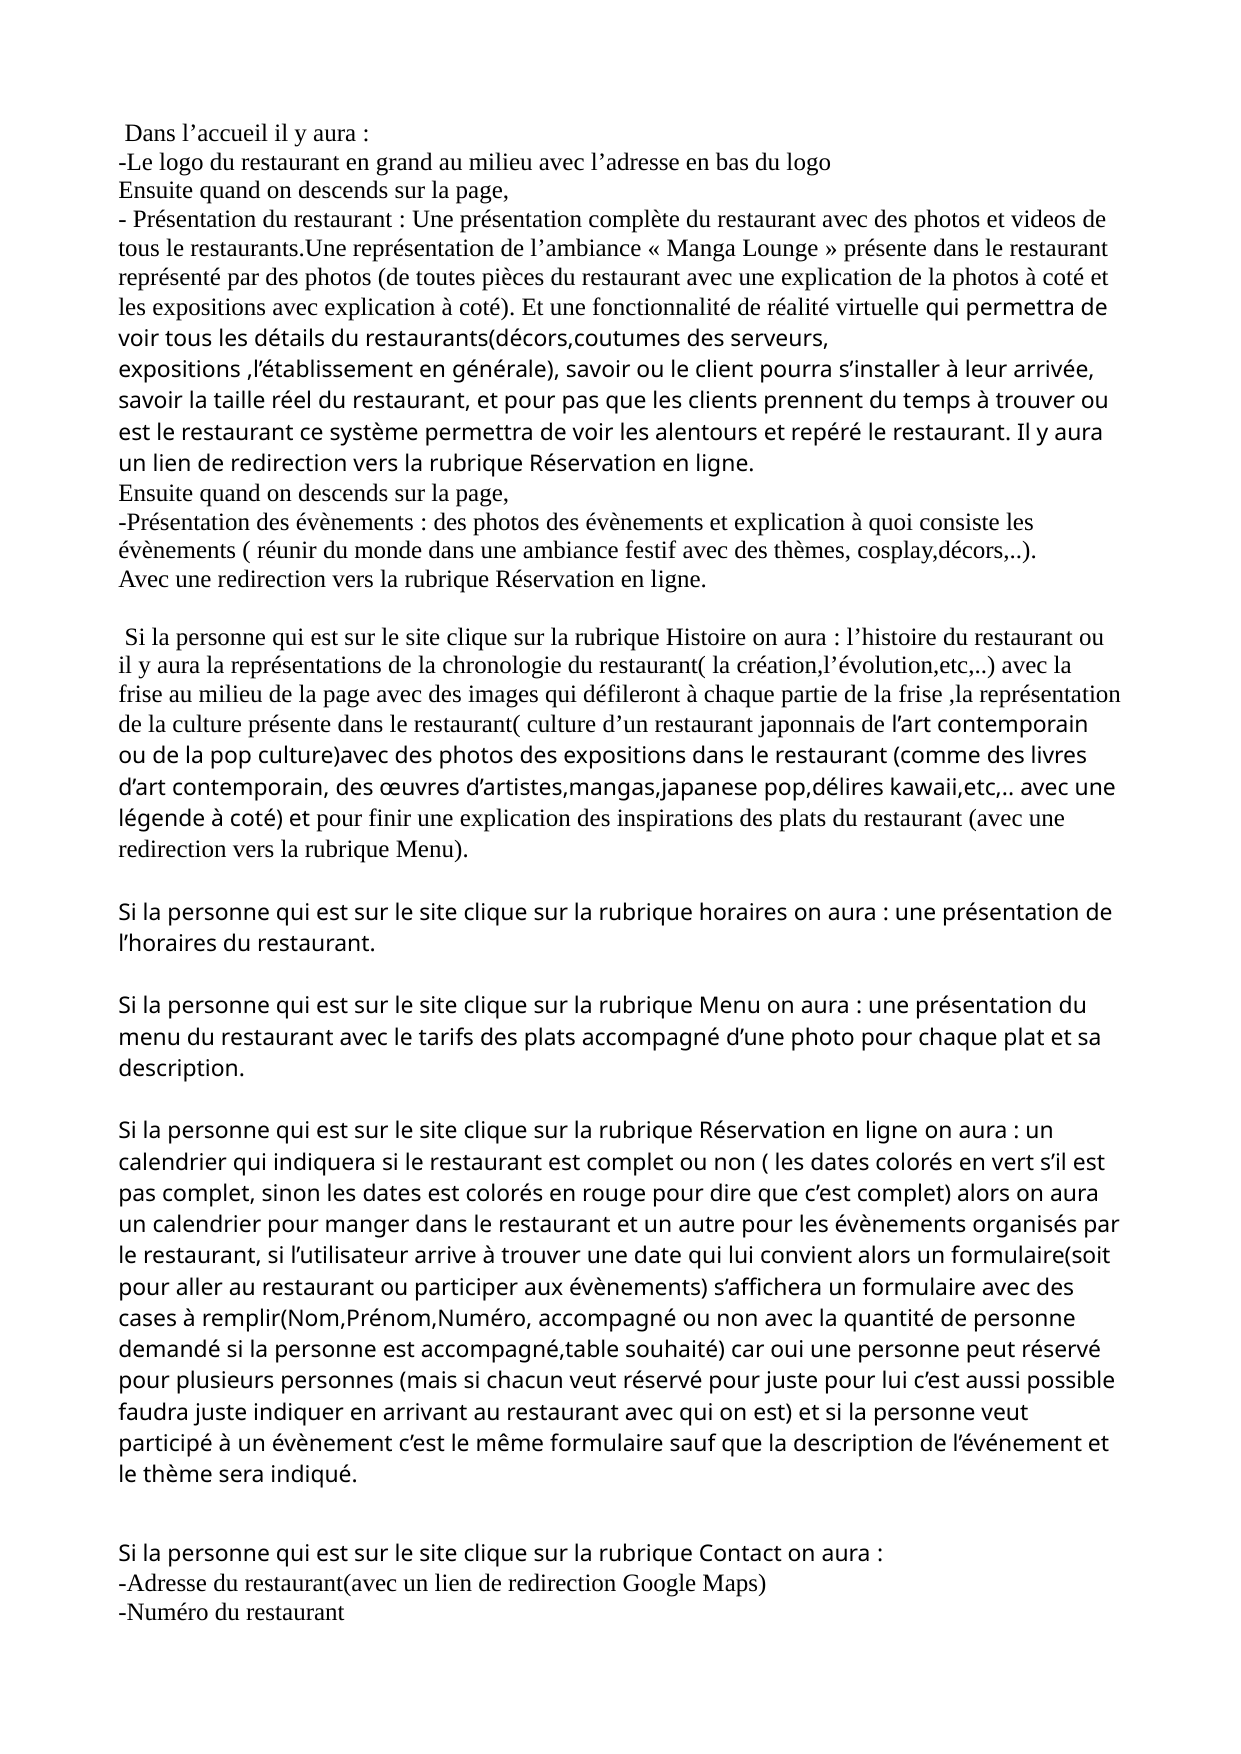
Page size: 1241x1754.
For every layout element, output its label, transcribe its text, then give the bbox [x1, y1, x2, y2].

text Si la personne qui est sur le site clique sur la rubrique horaires on aura : une présentation de l’horaires du restaurant. [118, 896, 1122, 958]
text -Présentation des évènements : des photos des évènements et explication à quoi consiste les évènements ( réunir du monde dans une ambiance festif avec des thèmes, cosplay,décors,..). [118, 507, 1122, 564]
text Si la personne qui est sur le site clique sur la rubrique Histoire on aura : l’histoire du restaurant ou il y aura la représentations de la chronologie du restaurant( la création,l’évolution,etc,..) avec la frise au milieu de la page avec des images qui défileront à chaque partie de la frise ,la représentation de la culture présente dans le restaurant( culture d’un restaurant japonnais de l’art contemporain ou de la pop culture)avec des photos des expositions dans le restaurant (comme des livres d’art contemporain, des œuvres d’artistes,mangas,japanese pop,délires kawaii,etc,.. avec une légende à coté) et pour finir une explication des inspirations des plats du restaurant (avec une redirection vers la rubrique Menu). [118, 622, 1122, 864]
text Ensuite quand on descends sur la page, [118, 478, 1122, 507]
text Si la personne qui est sur le site clique sur la rubrique Menu on aura : une présentation du menu du restaurant avec le tarifs des plats accompagné d’une photo pour chaque plat et sa description. [118, 989, 1122, 1083]
text Ensuite quand on descends sur la page, [118, 176, 1122, 204]
text -Numéro du restaurant [118, 1597, 1122, 1626]
text Si la personne qui est sur le site clique sur la rubrique Réservation en ligne on aura : un calendrier qui indiquera si le restaurant est complet ou non ( les dates colorés en vert s’il est pas complet, sinon les dates est colorés en rouge pour dire que c’est complet) alors on aura un calendrier pour manger dans le restaurant et un autre pour les évènements organisés par le restaurant, si l’utilisateur arrive à trouver une date qui lui convient alors un formulaire(soit pour aller au restaurant ou participer aux évènements) s’affichera un formulaire avec des cases à remplir(Nom,Prénom,Numéro, accompagné ou non avec la quantité de personne demandé si la personne est accompagné,table souhaité) car oui une personne peut réservé pour plusieurs personnes (mais si chacun veut réservé pour juste pour lui c’est aussi possible faudra juste indiquer en arrivant au restaurant avec qui on est) et si la personne veut participé à un évènement c’est le même formulaire sauf que la description de l’événement et le thème sera indiqué. [118, 1114, 1122, 1489]
text Avec une redirection vers la rubrique Réservation en ligne. [118, 564, 1122, 593]
text - Présentation du restaurant : Une présentation complète du restaurant avec des photos et videos de tous le restaurants.Une représentation de l’ambiance « Manga Lounge » présente dans le restaurant représenté par des photos (de toutes pièces du restaurant avec une explication de la photos à coté et les expositions avec explication à coté). Et une fonctionnalité de réalité virtuelle qui permettra de voir tous les détails du restaurants(décors,coutumes des serveurs, expositions ,l’établissement en générale), savoir ou le client pourra s’installer à leur arrivée, savoir la taille réel du restaurant, et pour pas que les clients prennent du temps à trouver ou est le restaurant ce système permettra de voir les alentours et repéré le restaurant. Il y aura un lien de redirection vers la rubrique Réservation en ligne. [118, 204, 1122, 478]
text -Adresse du restaurant(avec un lien de redirection Google Maps) [118, 1568, 1122, 1597]
text Si la personne qui est sur le site clique sur la rubrique Contact on aura : [118, 1537, 1122, 1568]
text Dans l’accueil il y aura : [118, 118, 1122, 147]
text -Le logo du restaurant en grand au milieu avec l’adresse en bas du logo [118, 147, 1122, 176]
